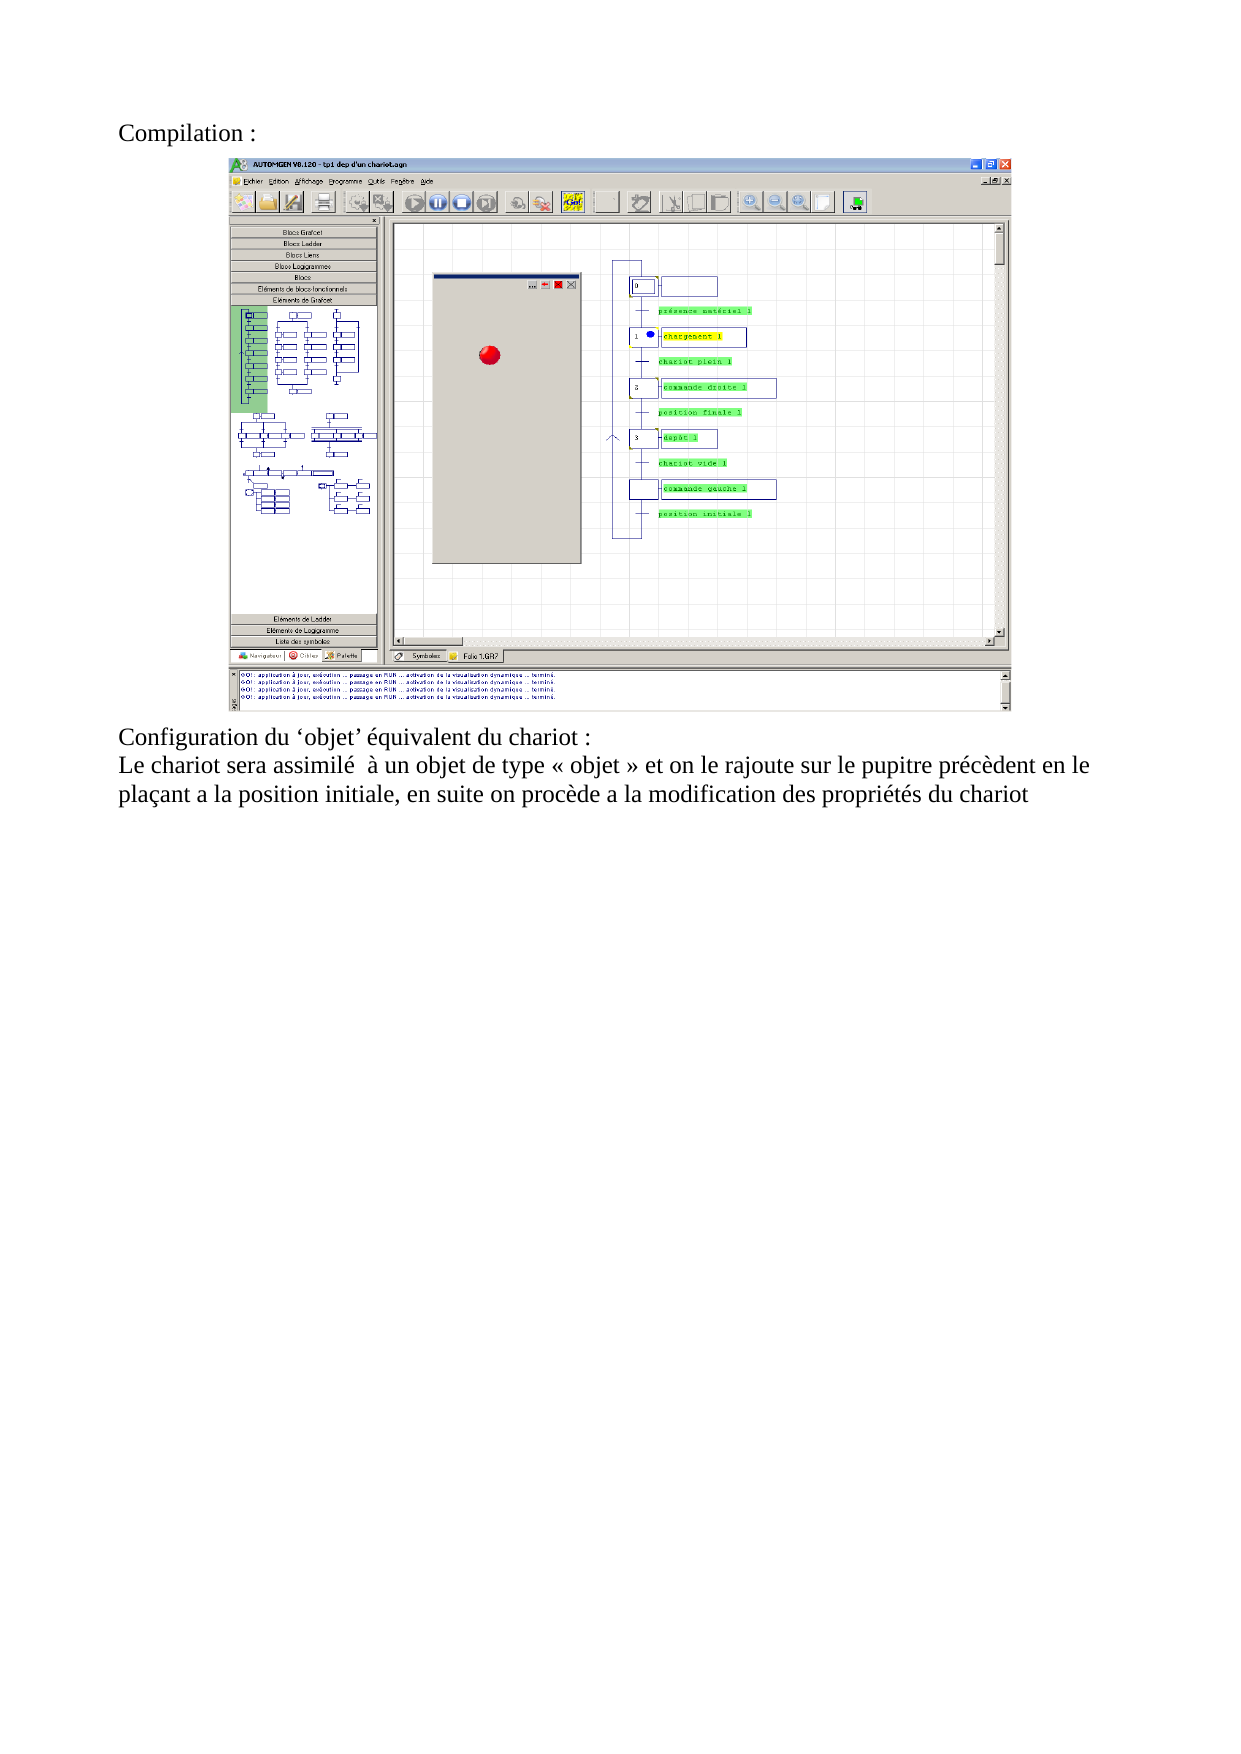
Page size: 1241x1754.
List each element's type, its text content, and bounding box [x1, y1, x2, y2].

text Le chariot sera assimilé à un objet de type « objet » et on le rajoute sur le pupitre précèdent en le plaçant a la position initiale, en suite on procède a la modification des propriétés du chariot [118, 751, 1122, 808]
text Configuration du ‘objet’ équivalent du chariot : [118, 722, 1122, 751]
text Compilation : [118, 118, 1122, 147]
